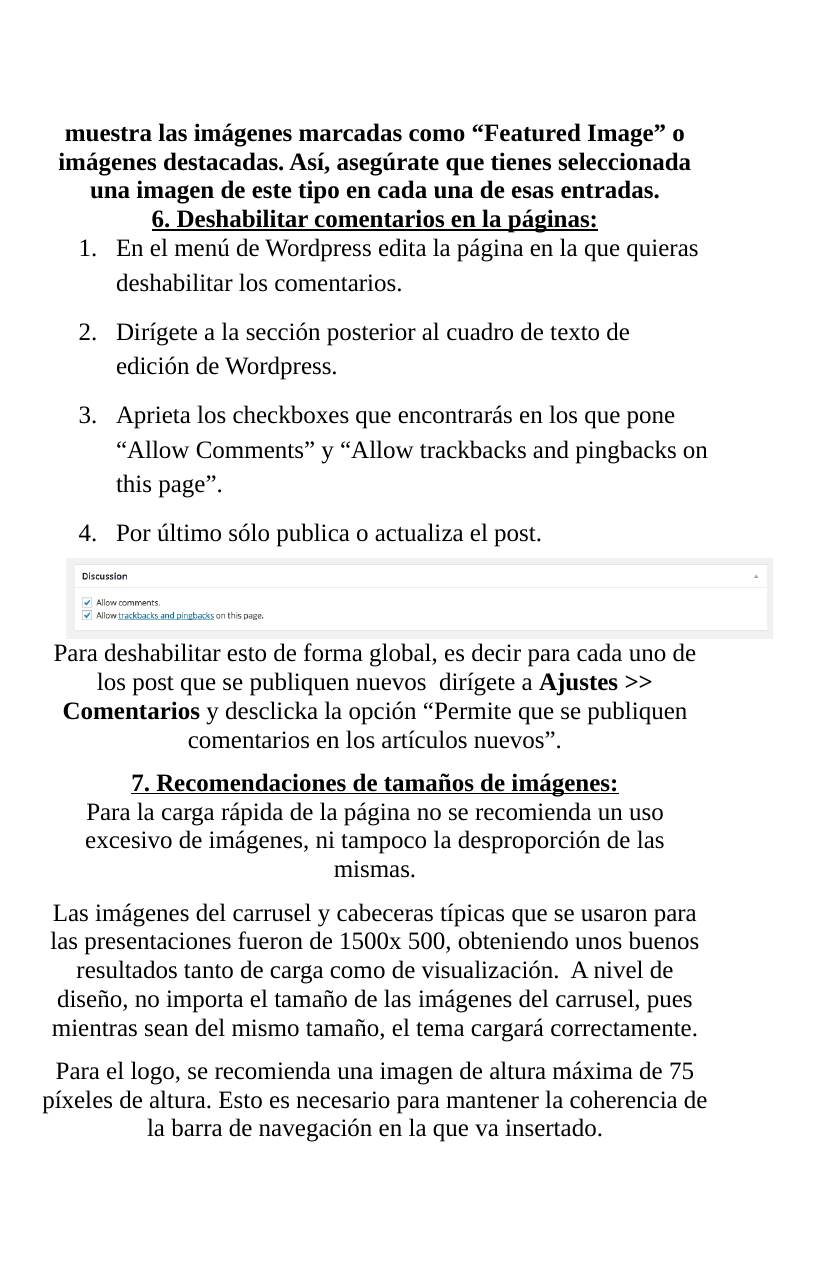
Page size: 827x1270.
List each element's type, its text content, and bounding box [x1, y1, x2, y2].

picture [66, 558, 774, 639]
text Para deshabilitar esto de forma global, es decir para cada uno de los post que se publiquen nuevos dirígete a Ajustes >> Comentarios y desclicka la opción “Permite que se publiquen comentarios en los artículos nuevos”. [41, 567, 709, 753]
text 6. Deshabilitar comentarios en la páginas: [41, 204, 709, 233]
text Para el logo, se recomienda una imagen de altura máxima de 75 píxeles de altura. Esto es necesario para mantener la coherencia de la barra de navegación en la que va insertado. [41, 1056, 709, 1142]
text Para la carga rápida de la página no se recomienda un uso excesivo de imágenes, ni tampoco la desproporción de las mismas. [41, 797, 709, 883]
list En el menú de Wordpress edita la página en la que quieras deshabilitar los comentarios. [78, 233, 709, 296]
list Por último sólo publica o actualiza el post. [78, 518, 709, 547]
list Dirígete a la sección posterior al cuadro de texto de edición de Wordpress. [78, 317, 709, 380]
text 7. Recomendaciones de tamaños de imágenes: [41, 768, 709, 797]
text muestra las imágenes marcadas como “Featured Image” o imágenes destacadas. Así, asegúrate que tienes seleccionada una imagen de este tipo en cada una de esas entradas. [41, 118, 709, 204]
list Aprieta los checkboxes que encontrarás en los que pone “Allow Comments” y “Allow trackbacks and pingbacks on this page”. [78, 400, 709, 498]
text Las imágenes del carrusel y cabeceras típicas que se usaron para las presentaciones fueron de 1500x 500, obteniendo unos buenos resultados tanto de carga como de visualización. A nivel de diseño, no importa el tamaño de las imágenes del carrusel, pues mientras sean del mismo tamaño, el tema cargará correctamente. [41, 898, 709, 1041]
